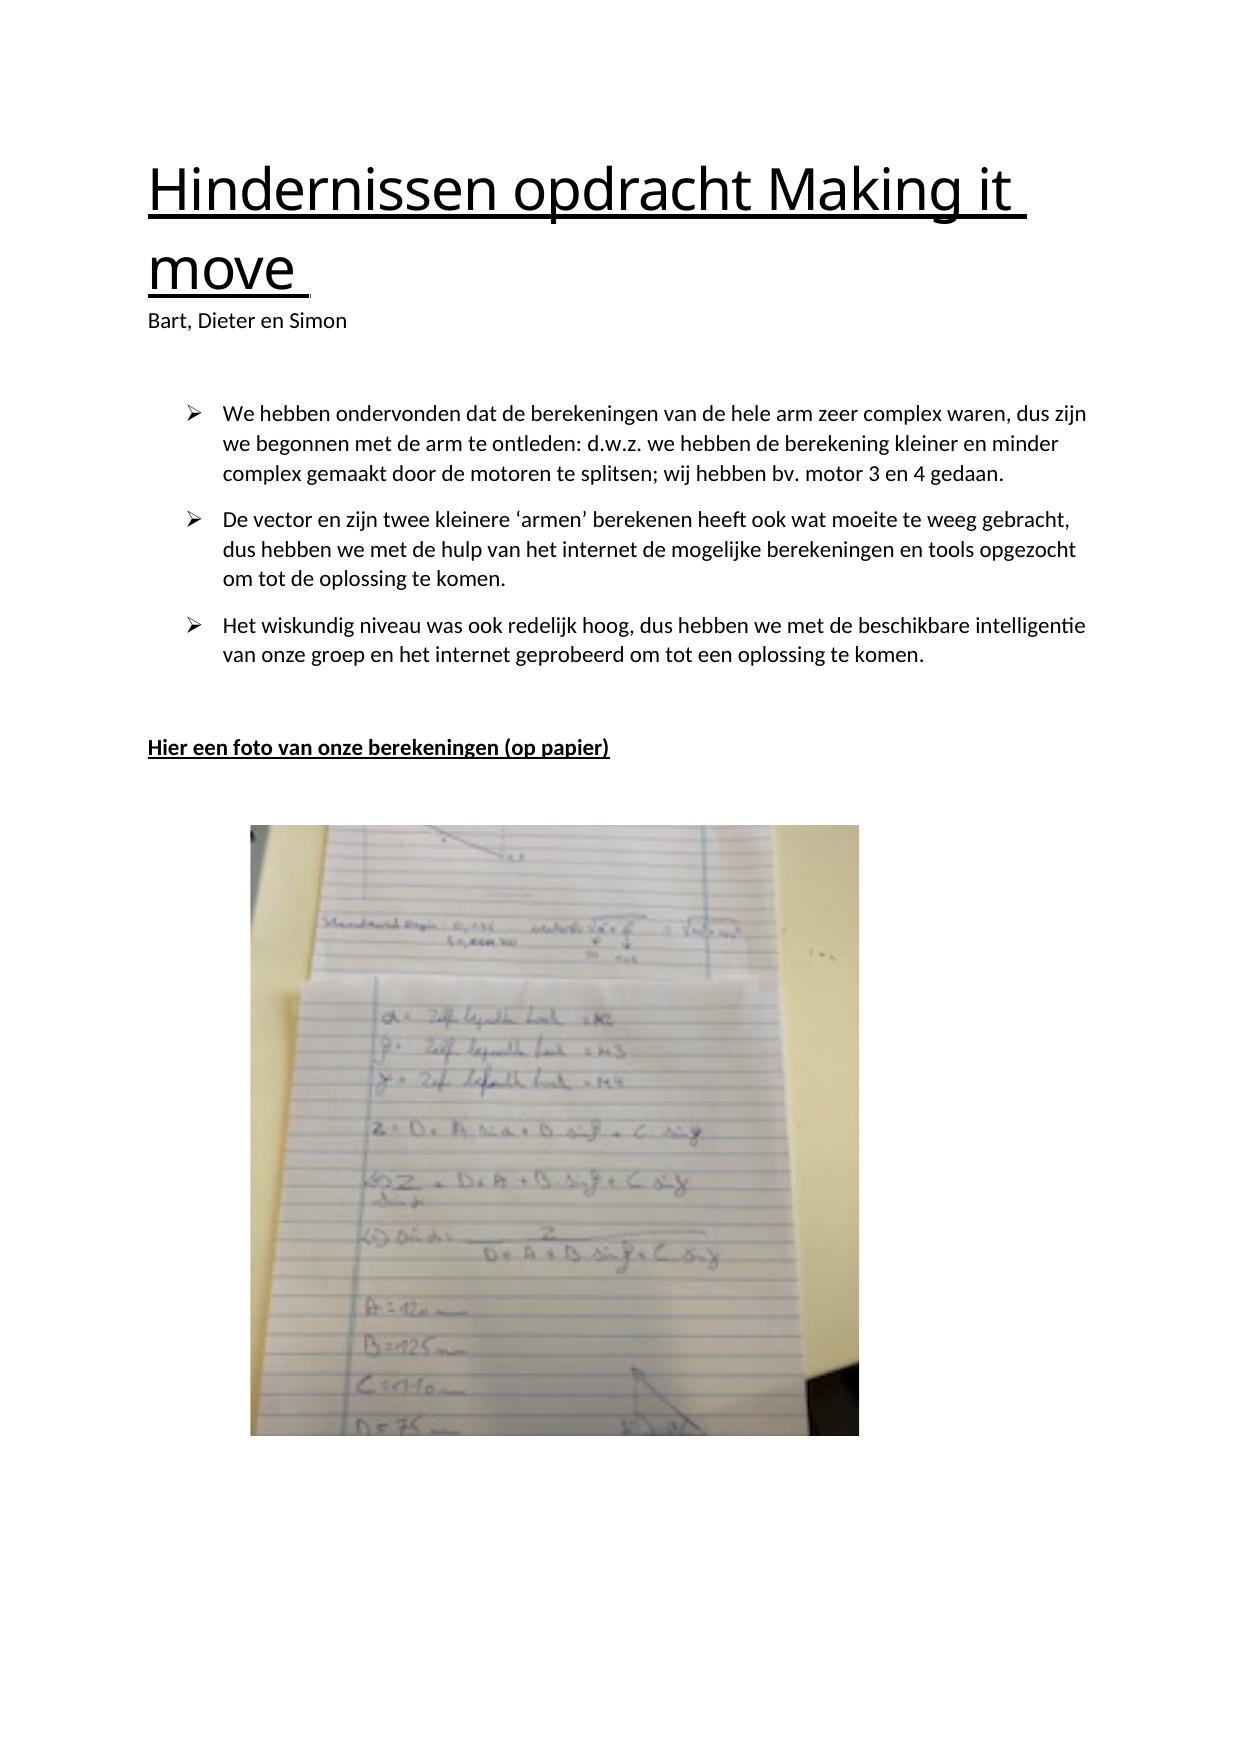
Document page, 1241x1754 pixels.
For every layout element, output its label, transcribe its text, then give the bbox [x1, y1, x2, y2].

list Het wiskundig niveau was ook redelijk hoog, dus hebben we met de beschikbare intelligentie van onze groep en het internet geprobeerd om tot een oplossing te komen. [185, 611, 1093, 668]
text Bart, Dieter en Simon [148, 307, 1093, 334]
text Hindernissen opdracht Making it move [148, 148, 1093, 307]
text Hier een foto van onze berekeningen (op papier) [148, 733, 1093, 761]
list De vector en zijn twee kleinere ‘armen’ berekenen heeft ook wat moeite te weeg gebracht, dus hebben we met de hulp van het internet de mogelijke berekeningen en tools opgezocht om tot de oplossing te komen. [185, 505, 1093, 592]
list We hebben ondervonden dat de berekeningen van de hele arm zeer complex waren, dus zijn we begonnen met de arm te ontleden: d.w.z. we hebben de berekening kleiner en minder complex gemaakt door de motoren te splitsen; wij hebben bv. motor 3 en 4 gedaan. [185, 399, 1093, 487]
